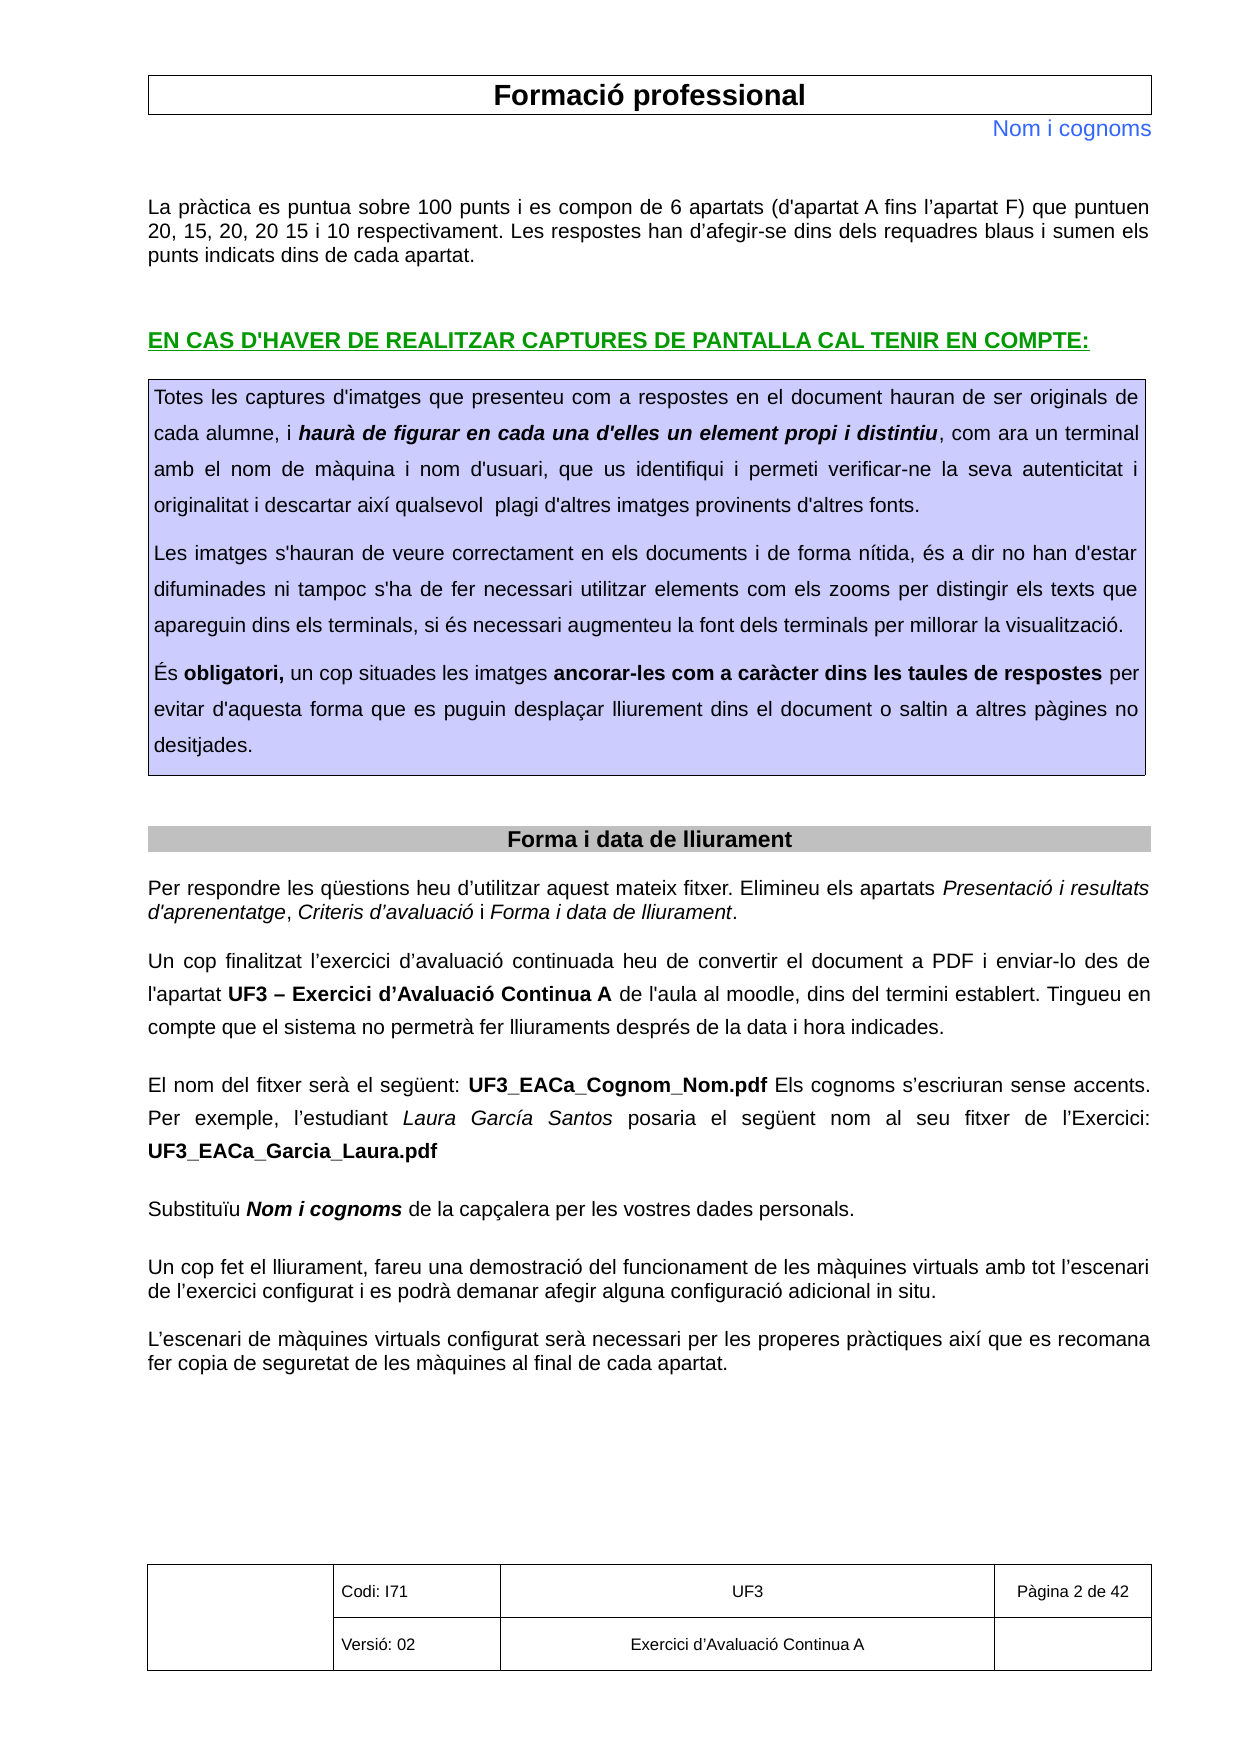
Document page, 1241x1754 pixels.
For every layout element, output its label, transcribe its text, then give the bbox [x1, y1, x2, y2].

text El nom del fitxer serà el següent: UF3_EACa_Cognom_Nom.pdf Els cognoms s’escriuran sense accents. Per exemple, l’estudiant Laura García Santos posaria el següent nom al seu fitxer de l’Exercici: UF3_EACa_Garcia_Laura.pdf [148, 1073, 1151, 1163]
text Un cop finalitzat l’exercici d’avaluació continuada heu de convertir el document a PDF i enviar-lo des de l'apartat UF3 – Exercici d’Avaluació Continua A de l'aula al moodle, dins del termini establert. Tingueu en compte que el sistema no permetrà fer lliuraments després de la data i hora indicades. [148, 949, 1151, 1039]
text Per respondre les qüestions heu d’utilitzar aquest mateix fitxer. Elimineu els apartats Presentació i resultats d'aprenentatge, Criteris d’avaluació i Forma i data de lliurament. [148, 876, 1151, 924]
text La pràctica es puntua sobre 100 punts i es compon de 6 apartats (d'apartat A fins l’apartat F) que puntuen 20, 15, 20, 20 15 i 10 respectivament. Les respostes han d’afegir-se dins dels requadres blaus i sumen els punts indicats dins de cada apartat. [148, 195, 1151, 267]
text Un cop fet el lliurament, fareu una demostració del funcionament de les màquines virtuals amb tot l’escenari de l’exercici configurat i es podrà demanar afegir alguna configuració adicional in situ. [148, 1255, 1151, 1303]
text Forma i data de lliurament [148, 826, 1151, 852]
text L’escenari de màquines virtuals configurat serà necessari per les properes pràctiques així que es recomana fer copia de seguretat de les màquines al final de cada apartat. [148, 1327, 1151, 1375]
table_header Totes les captures d'imatges que presenteu com a respostes en el document hauran de ser originals de cada alumne, i haurà de figurar en cada una d'elles un element propi i distintiu, com ara un terminal amb el nom de màquina i nom d'usuari, que us identifiqui i permeti verificar-ne la seva autenticitat i originalitat i descartar així qualsevol plagi d'altres imatges provinents d'altres fonts. Les imatges s'hauran de veure correctament en els documents i de forma nítida, és a dir no han d'estar difuminades ni tampoc s'ha de fer necessari utilitzar elements com els zooms per distingir els texts que apareguin dins els terminals, si és necessari augmenteu la font dels terminals per millorar la visualització. És obligatori, un cop situades les imatges ancorar-les com a caràcter dins les taules de respostes per evitar d'aquesta forma que es puguin desplaçar lliurement dins el document o saltin a altres pàgines no desitjades. [149, 380, 1145, 775]
list EN CAS D'HAVER DE REALITZAR CAPTURES DE PANTALLA CAL TENIR EN COMPTE: [148, 327, 1151, 353]
text Substituïu Nom i cognoms de la capçalera per les vostres dades personals. [148, 1197, 1151, 1221]
